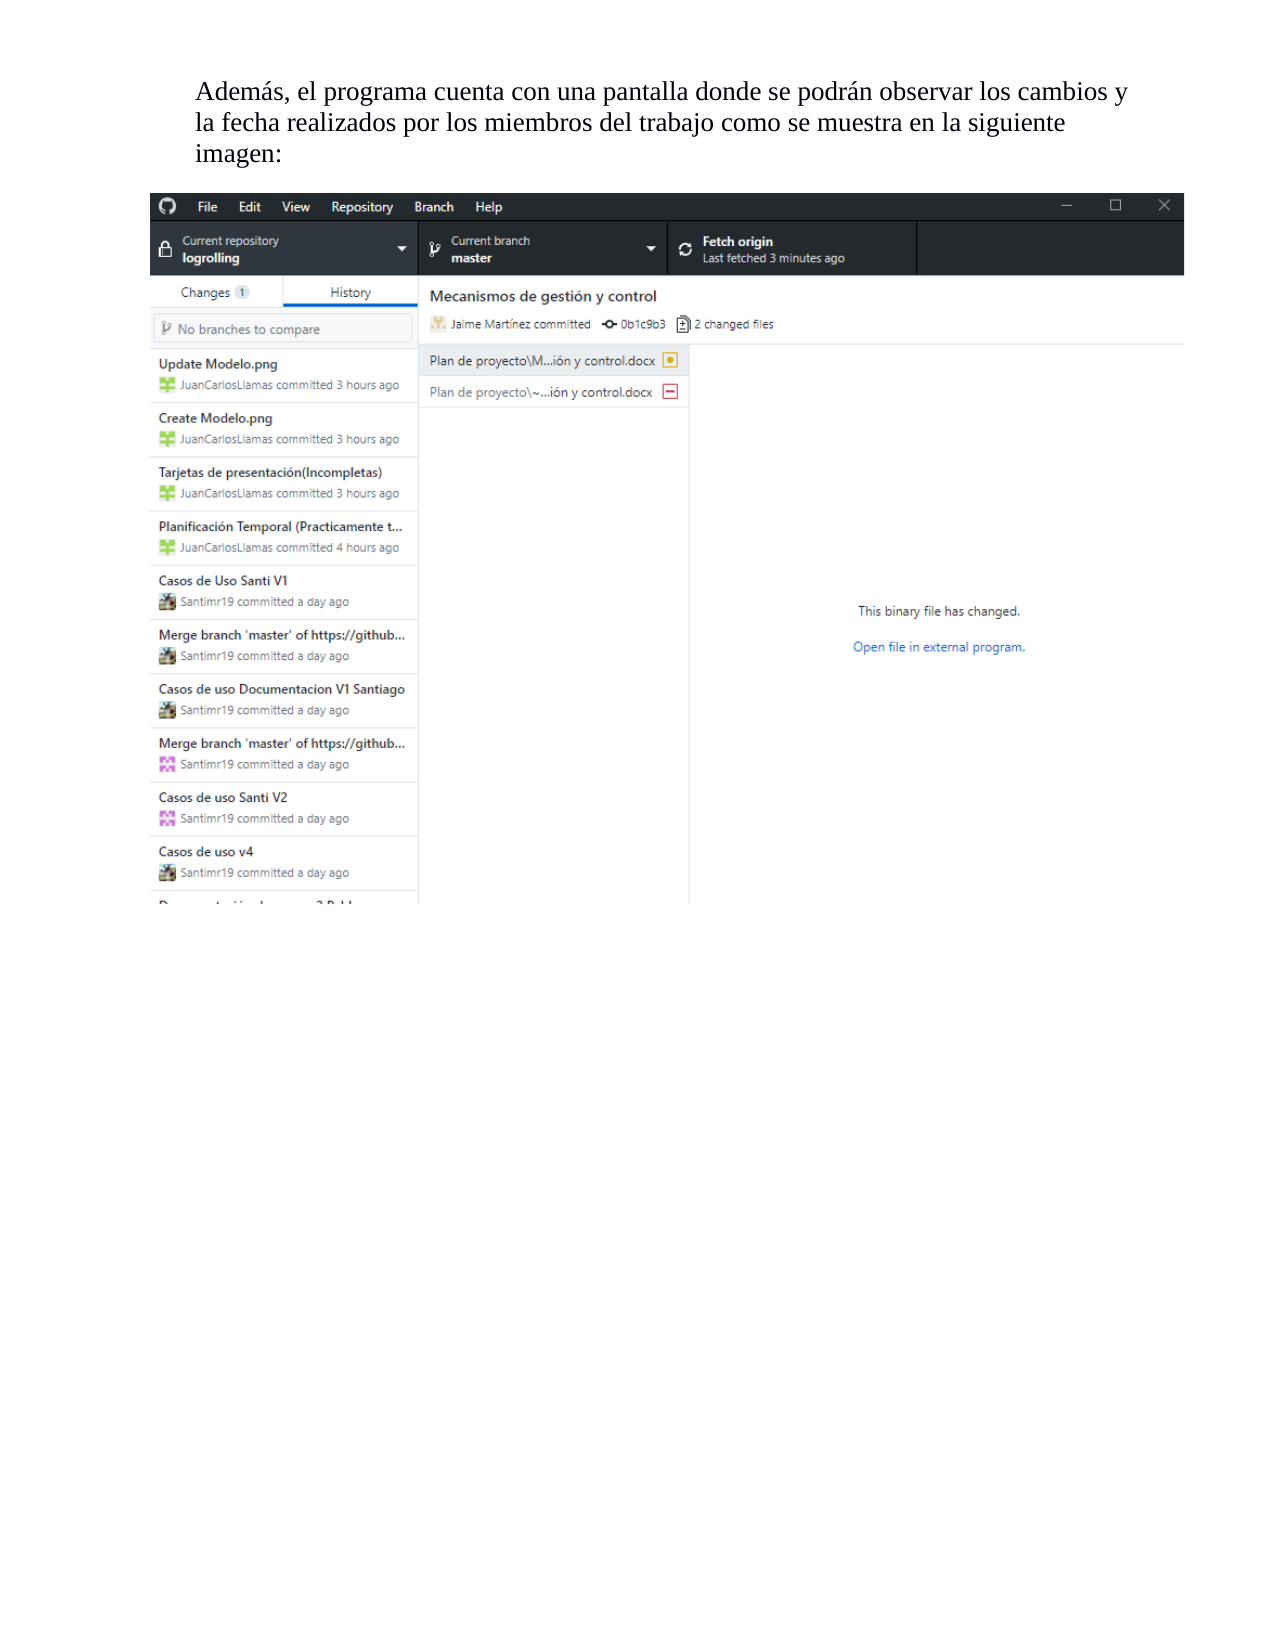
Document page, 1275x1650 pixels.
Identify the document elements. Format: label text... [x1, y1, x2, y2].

picture [150, 193, 1185, 904]
subtitle Además, el programa cuenta con una pantalla donde se podrán observar los cambios y la fecha realizados por los miembros del trabajo como se muestra en la siguiente imagen: [195, 75, 1155, 168]
